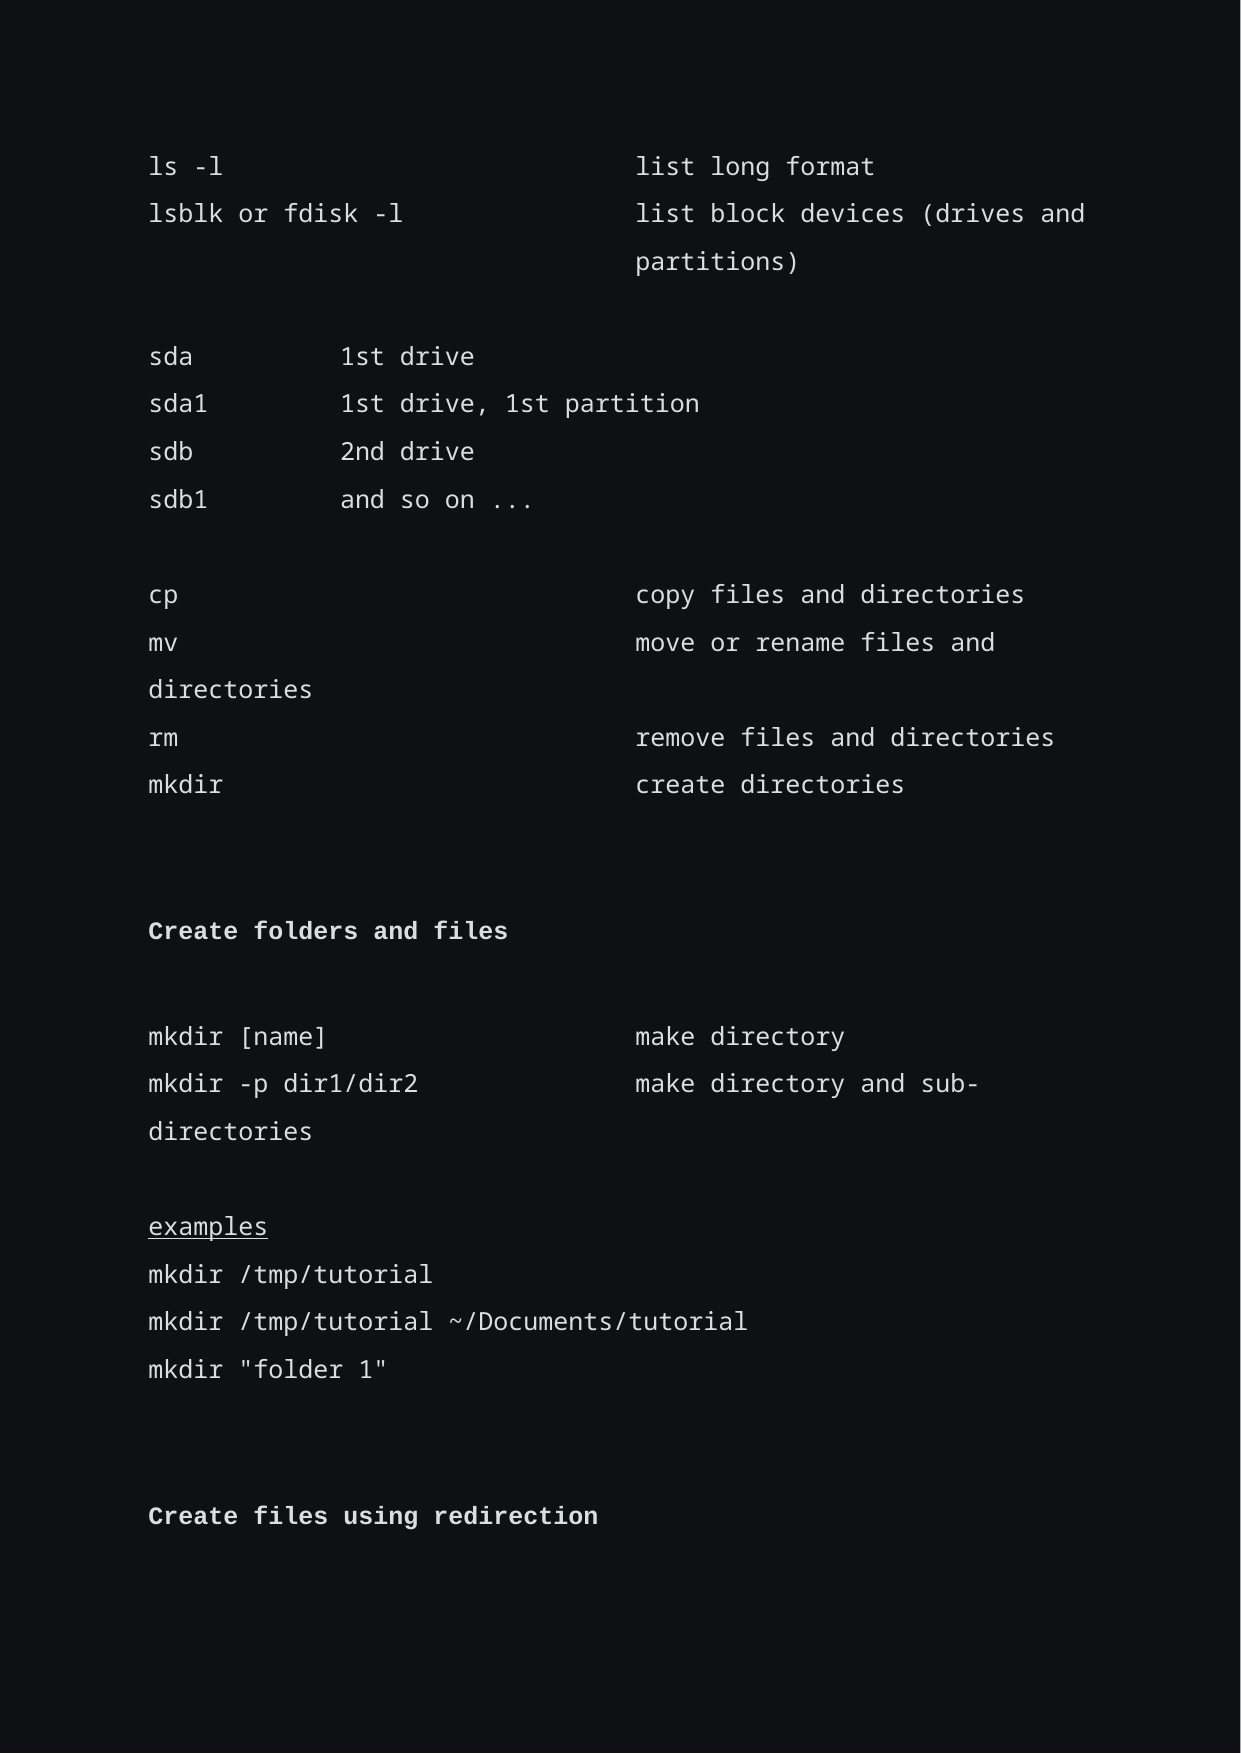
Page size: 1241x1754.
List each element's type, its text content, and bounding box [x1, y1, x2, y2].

text rm remove files and directories [118, 689, 1122, 737]
text cp copy files and directories [118, 547, 1122, 594]
text sdb1 and so on ... [118, 451, 1122, 515]
text mkdir /tmp/tutorial [118, 1226, 1122, 1274]
text mkdir -p dir1/dir2 make directory and sub-directories [118, 1036, 1122, 1148]
text sda 1st drive [118, 308, 1122, 356]
text mkdir [name] make directory [118, 988, 1122, 1036]
subtitle Create files using redirection [118, 1473, 1122, 1532]
text examples [118, 1179, 1122, 1226]
text mkdir create directories [118, 737, 1122, 801]
subtitle Create folders and files [118, 889, 1122, 947]
text ls -l list long format [118, 118, 1122, 166]
text sdb 2nd drive [118, 404, 1122, 451]
text mkdir "folder 1" [118, 1322, 1122, 1386]
text lsblk or fdisk -l list block devices (drives and partitions) [118, 166, 1122, 277]
text sda1 1st drive, 1st partition [118, 356, 1122, 404]
text mkdir /tmp/tutorial ~/Documents/tutorial [118, 1274, 1122, 1322]
text mv move or rename files and directories [118, 594, 1122, 689]
